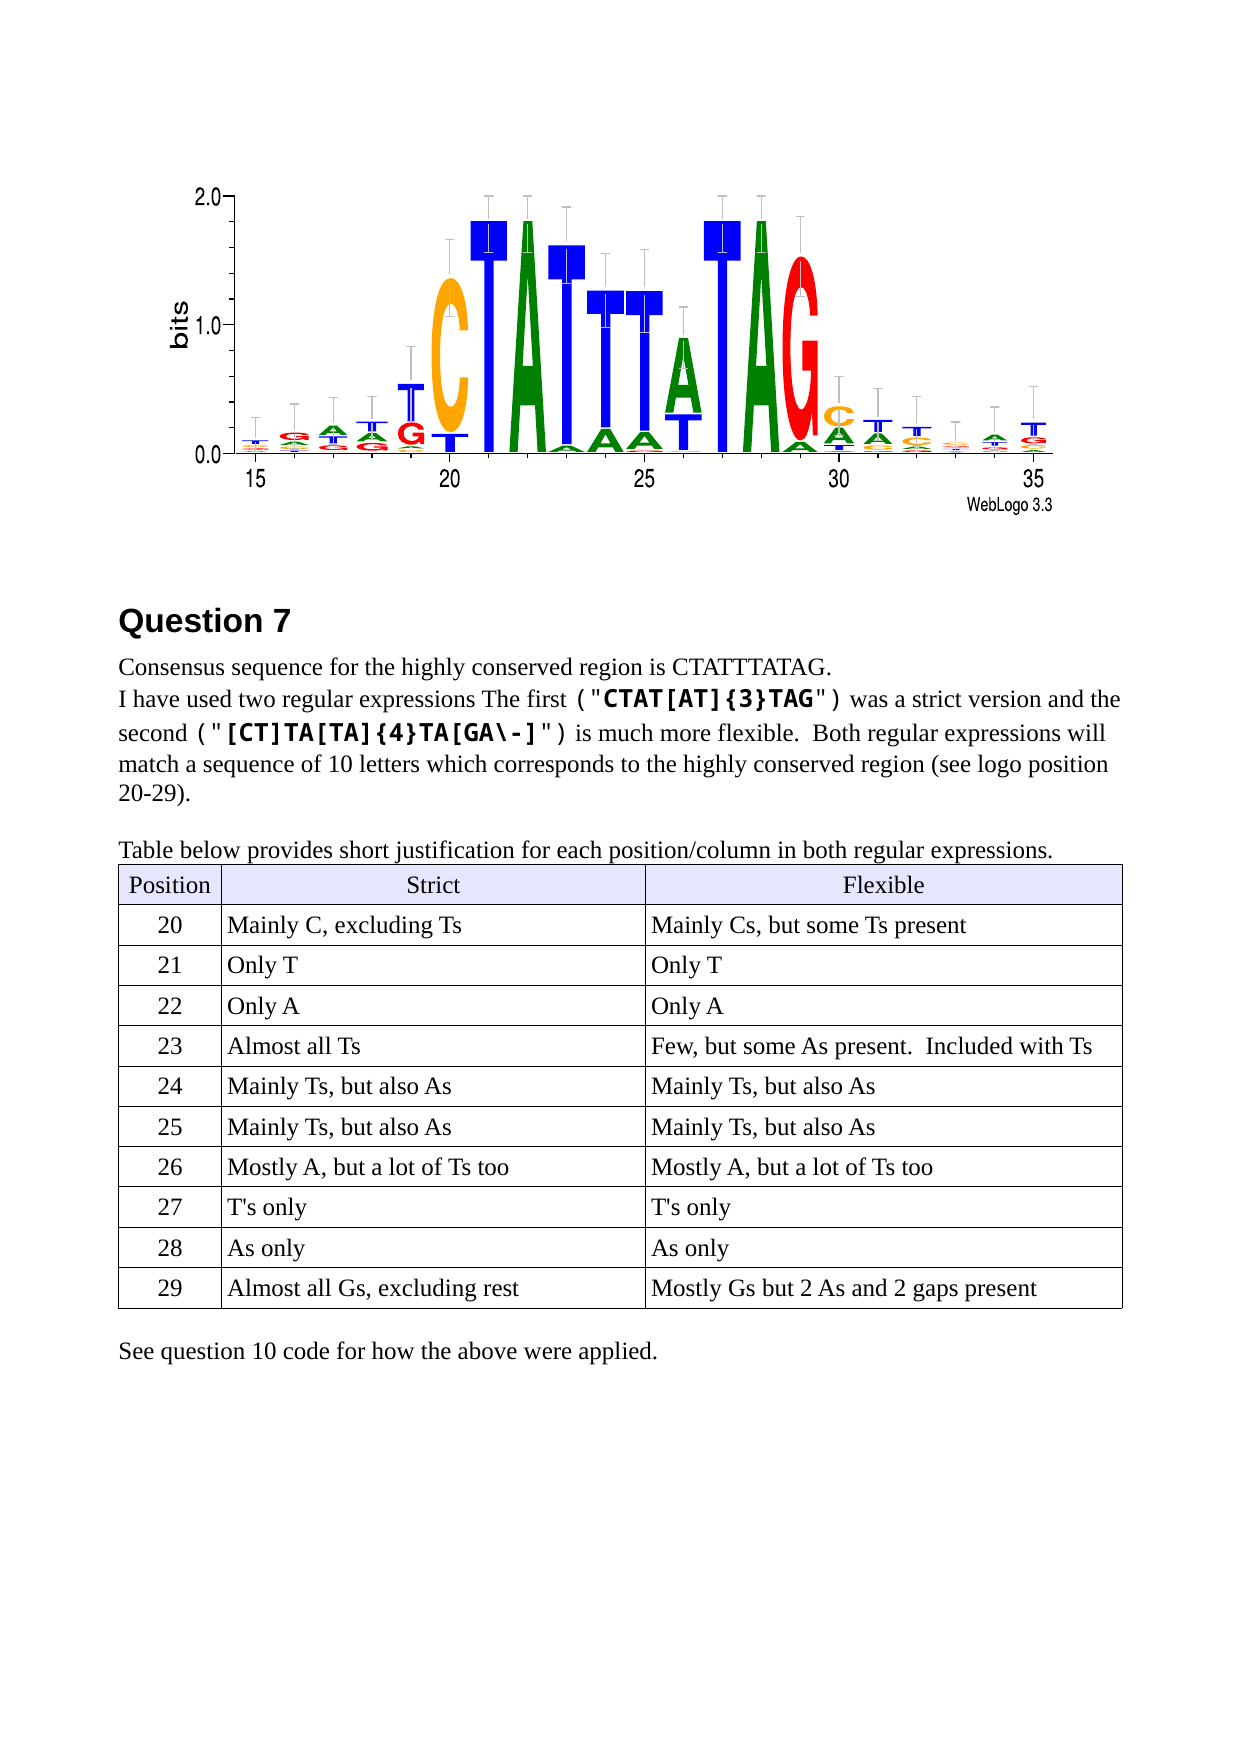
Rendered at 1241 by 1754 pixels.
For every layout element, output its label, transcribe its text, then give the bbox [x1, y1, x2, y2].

table_cell T's only [646, 1187, 1122, 1227]
table_cell Only A [222, 986, 645, 1025]
table_cell Mainly C, excluding Ts [222, 905, 645, 944]
table_cell 22 [119, 986, 221, 1025]
table_header Position [119, 865, 221, 904]
table_header Strict [222, 865, 645, 904]
table_cell 27 [119, 1187, 221, 1227]
table_cell Mainly Ts, but also As [222, 1067, 645, 1106]
table_cell Mostly Gs but 2 As and 2 gaps present [646, 1268, 1122, 1307]
table_cell As only [646, 1228, 1122, 1267]
table_cell 20 [119, 905, 221, 944]
table_cell Almost all Ts [222, 1026, 645, 1066]
table_cell As only [222, 1228, 645, 1267]
table_cell Only T [222, 946, 645, 985]
table_cell Few, but some As present. Included with Ts [646, 1026, 1122, 1066]
table_cell Mainly Cs, but some Ts present [646, 905, 1122, 944]
text Table below provides short justification for each position/column in both regular expressions. [118, 835, 1122, 864]
table_cell Mostly A, but a lot of Ts too [222, 1147, 645, 1186]
table_cell T's only [222, 1187, 645, 1227]
table_cell 26 [119, 1147, 221, 1186]
table_cell 28 [119, 1228, 221, 1267]
table_cell Mainly Ts, but also As [646, 1107, 1122, 1146]
table_cell Almost all Gs, excluding rest [222, 1268, 645, 1307]
text Consensus sequence for the highly conserved region is CTATTTATAG. [118, 652, 1122, 681]
table_cell Mainly Ts, but also As [646, 1067, 1122, 1106]
text I have used two regular expressions The first ("CTAT[AT]{3}TAG") was a strict version and the second ("[CT]TA[TA]{4}TA[GA\-]") is much more flexible. Both regular expressions will match a sequence of 10 letters which corresponds to the highly conserved region (see logo position 20-29). [118, 681, 1122, 806]
table_cell 23 [119, 1026, 221, 1066]
table_cell Only A [646, 986, 1122, 1025]
text See question 10 code for how the above were applied. [118, 1336, 1122, 1365]
table_cell Mostly A, but a lot of Ts too [646, 1147, 1122, 1186]
table_cell 25 [119, 1107, 221, 1146]
table_cell Only T [646, 946, 1122, 985]
table_cell Mainly Ts, but also As [222, 1107, 645, 1146]
table_cell 21 [119, 946, 221, 985]
table_cell 24 [119, 1067, 221, 1106]
table_header Flexible [646, 865, 1122, 904]
subtitle Question 7 [118, 601, 1122, 639]
table_cell 29 [119, 1268, 221, 1307]
